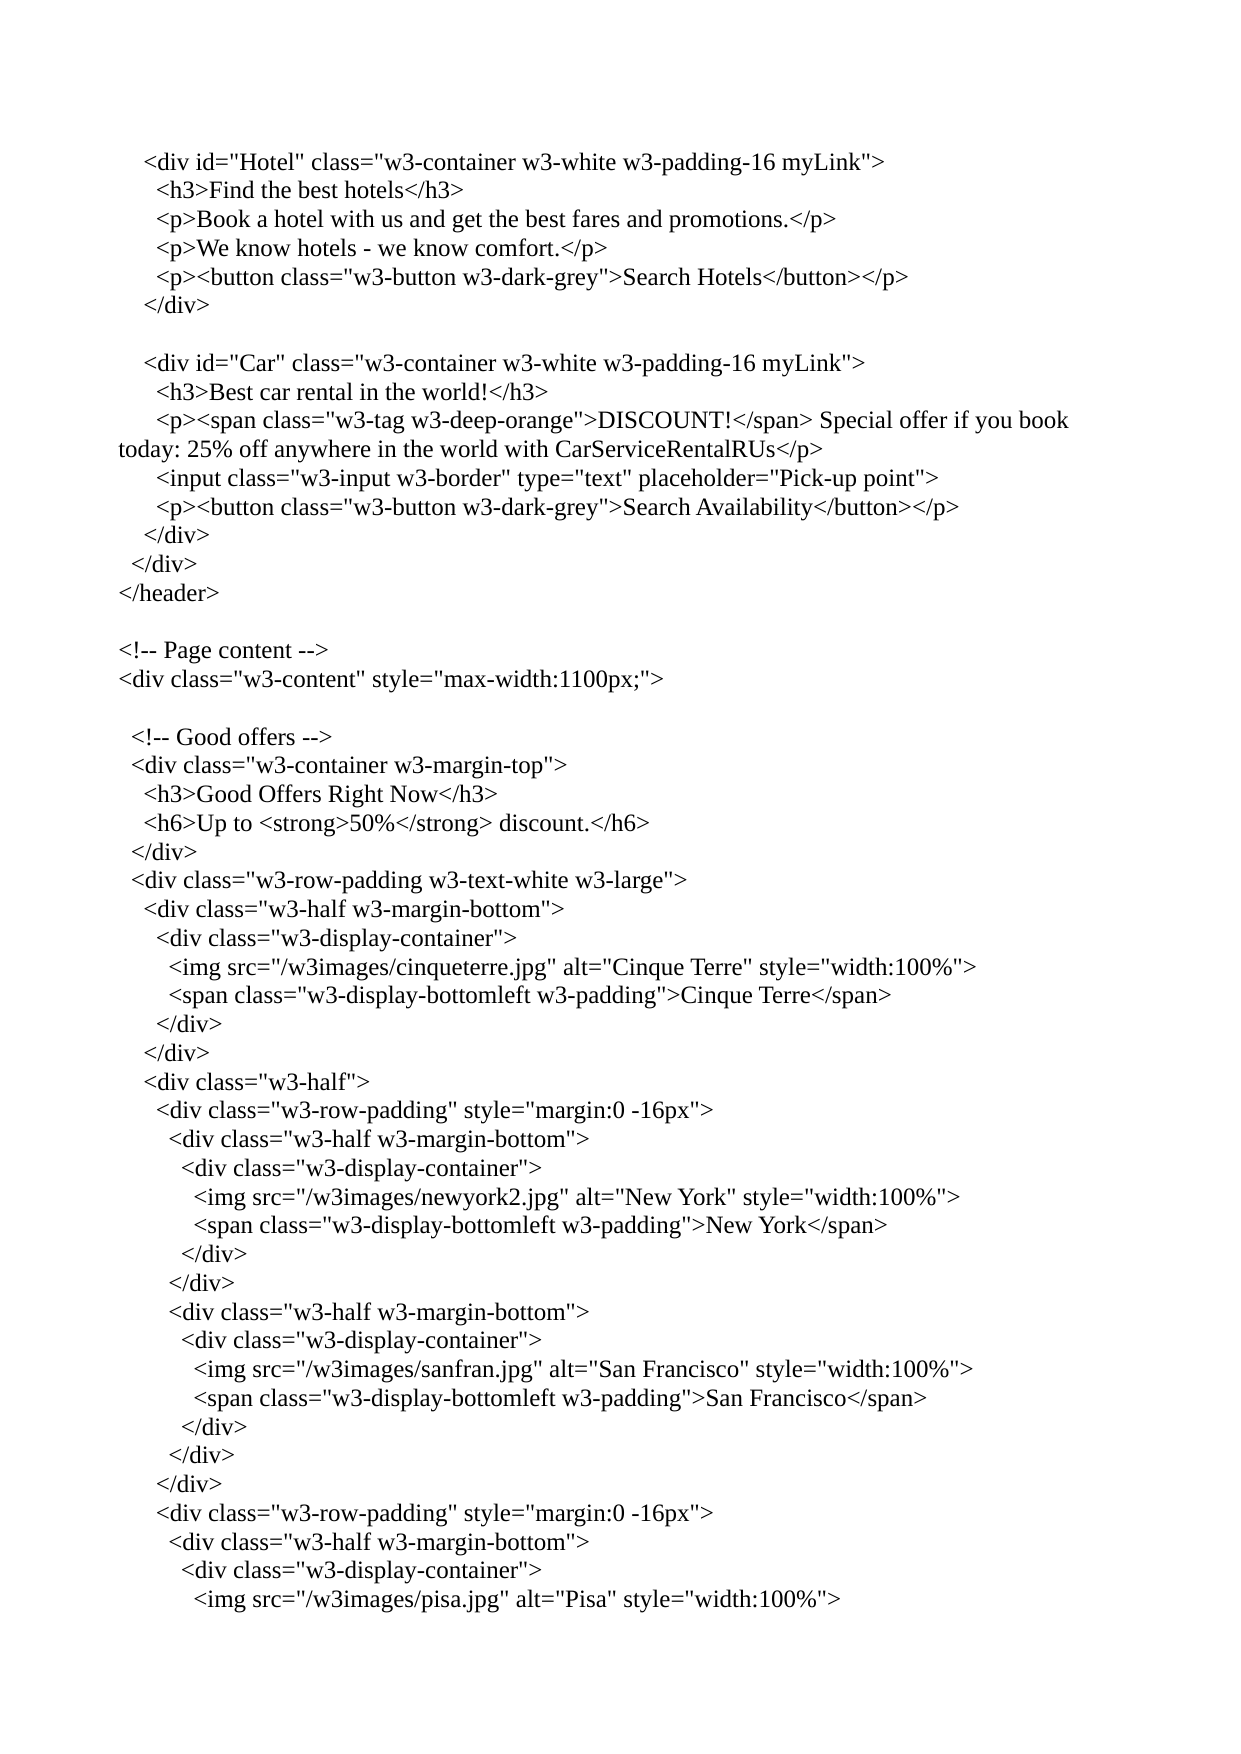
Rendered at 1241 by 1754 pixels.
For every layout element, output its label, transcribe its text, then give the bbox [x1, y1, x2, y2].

text <img src="/w3images/cinqueterre.jpg" alt="Cinque Terre" style="width:100%"> [118, 952, 1122, 981]
text <div class="w3-row-padding" style="margin:0 -16px"> [118, 1498, 1122, 1527]
text <div class="w3-half w3-margin-bottom"> [118, 1297, 1122, 1326]
text <h6>Up to <strong>50%</strong> discount.</h6> [118, 808, 1122, 837]
text </div> [118, 291, 1122, 319]
text </div> [118, 1469, 1122, 1498]
text <div class="w3-half w3-margin-bottom"> [118, 1124, 1122, 1153]
text <p><button class="w3-button w3-dark-grey">Search Hotels</button></p> [118, 262, 1122, 291]
text </div> [118, 1268, 1122, 1297]
text <span class="w3-display-bottomleft w3-padding">Cinque Terre</span> [118, 981, 1122, 1009]
text <p><button class="w3-button w3-dark-grey">Search Availability</button></p> [118, 492, 1122, 521]
text <h3>Best car rental in the world!</h3> [118, 377, 1122, 406]
text <div class="w3-half w3-margin-bottom"> [118, 894, 1122, 923]
text <!-- Good offers --> [118, 722, 1122, 751]
text <div class="w3-row-padding w3-text-white w3-large"> [118, 866, 1122, 894]
text <img src="/w3images/sanfran.jpg" alt="San Francisco" style="width:100%"> [118, 1354, 1122, 1383]
text <div class="w3-display-container"> [118, 923, 1122, 952]
text <span class="w3-display-bottomleft w3-padding">San Francisco</span> [118, 1383, 1122, 1412]
text <span class="w3-display-bottomleft w3-padding">New York</span> [118, 1211, 1122, 1239]
text </div> [118, 1009, 1122, 1038]
text <h3>Find the best hotels</h3> [118, 176, 1122, 204]
text </div> [118, 1412, 1122, 1441]
text </div> [118, 1239, 1122, 1268]
text <div class="w3-half w3-margin-bottom"> [118, 1527, 1122, 1556]
text <input class="w3-input w3-border" type="text" placeholder="Pick-up point"> [118, 463, 1122, 492]
text <div class="w3-half"> [118, 1067, 1122, 1096]
text <div id="Hotel" class="w3-container w3-white w3-padding-16 myLink"> [118, 147, 1122, 176]
text <h3>Good Offers Right Now</h3> [118, 779, 1122, 808]
text </div> [118, 837, 1122, 866]
text <img src="/w3images/newyork2.jpg" alt="New York" style="width:100%"> [118, 1182, 1122, 1211]
text </header> [118, 578, 1122, 607]
text </div> [118, 521, 1122, 549]
text <p>Book a hotel with us and get the best fares and promotions.</p> [118, 204, 1122, 233]
text <div class="w3-container w3-margin-top"> [118, 751, 1122, 779]
text <img src="/w3images/pisa.jpg" alt="Pisa" style="width:100%"> [118, 1584, 1122, 1613]
text <div class="w3-row-padding" style="margin:0 -16px"> [118, 1096, 1122, 1124]
text <div class="w3-display-container"> [118, 1556, 1122, 1584]
text </div> [118, 1038, 1122, 1067]
text <!-- Page content --> [118, 636, 1122, 664]
text </div> [118, 549, 1122, 578]
text <div class="w3-display-container"> [118, 1326, 1122, 1354]
text <p>We know hotels - we know comfort.</p> [118, 233, 1122, 262]
text <p><span class="w3-tag w3-deep-orange">DISCOUNT!</span> Special offer if you book today: 25% off anywhere in the world with CarServiceRentalRUs</p> [118, 406, 1122, 463]
text <div id="Car" class="w3-container w3-white w3-padding-16 myLink"> [118, 348, 1122, 377]
text <div class="w3-display-container"> [118, 1153, 1122, 1182]
text <div class="w3-content" style="max-width:1100px;"> [118, 664, 1122, 693]
text </div> [118, 1441, 1122, 1469]
